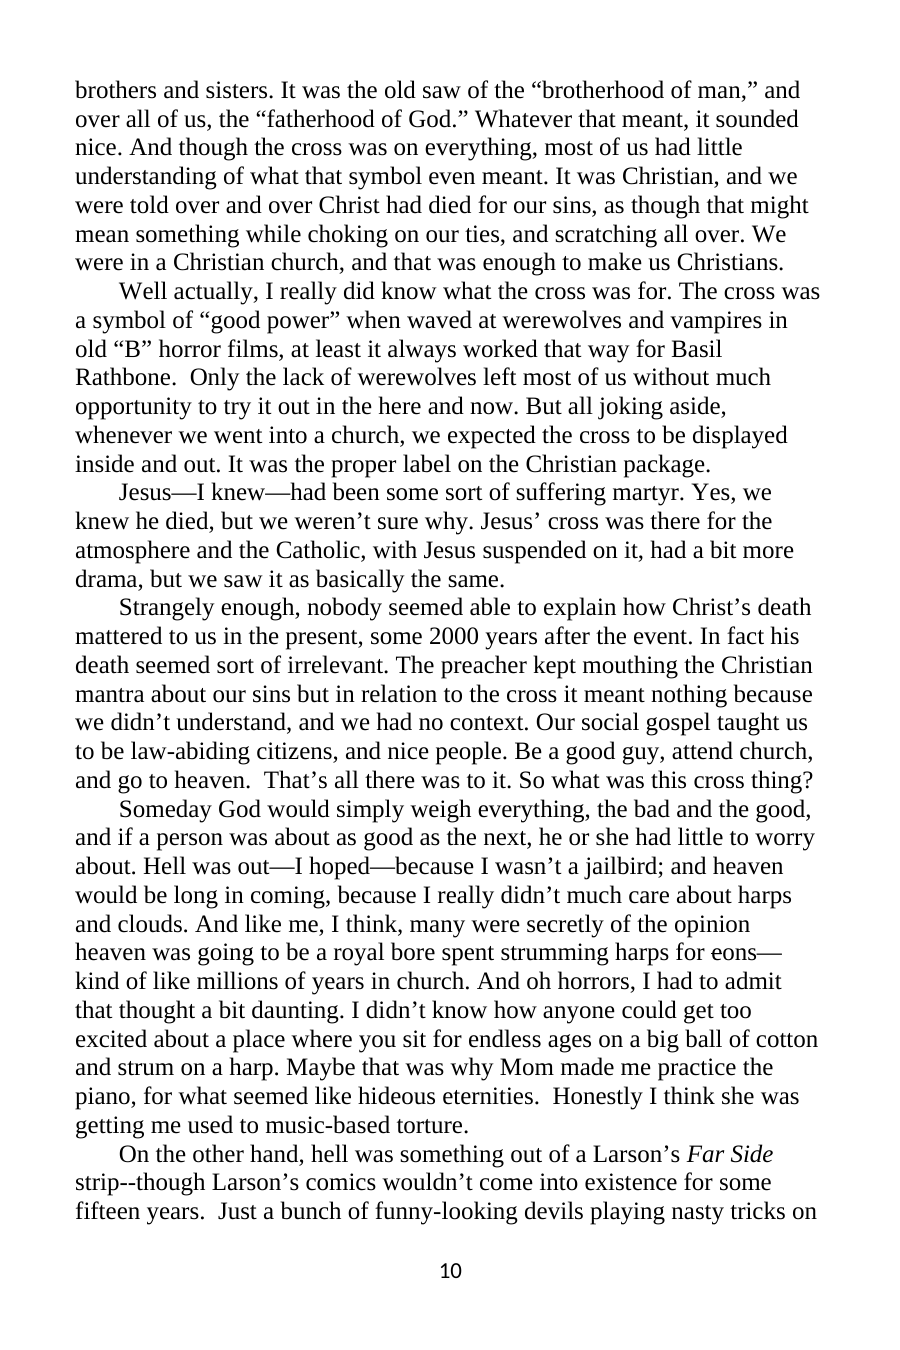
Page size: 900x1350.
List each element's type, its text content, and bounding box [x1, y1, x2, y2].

text Jesus—I knew—had been some sort of suffering martyr. Yes, we knew he died, but we weren’t sure why. Jesus’ cross was there for the atmosphere and the Catholic, with Jesus suspended on it, had a bit more drama, but we saw it as basically the same. [75, 477, 825, 592]
text Strangely enough, nobody seemed able to explain how Christ’s death mattered to us in the present, some 2000 years after the event. In fact his death seemed sort of irrelevant. The preacher kept mouthing the Christian mantra about our sins but in relation to the cross it meant nothing because we didn’t understand, and we had no context. Our social gospel taught us to be law-abiding citizens, and nice people. Be a good guy, attend church, and go to heaven. That’s all there was to it. So what was this cross thing? [75, 592, 825, 794]
text Well actually, I really did know what the cross was for. The cross was a symbol of “good power” when waved at werewolves and vampires in old “B” horror films, at least it always worked that way for Basil Rathbone. Only the lack of werewolves left most of us without much opportunity to try it out in the here and now. But all joking aside, whenever we went into a church, we expected the cross to be displayed inside and out. It was the proper label on the Christian package. [75, 276, 825, 477]
text Someday God would simply weigh everything, the bad and the good, and if a person was about as good as the next, he or she had little to worry about. Hell was out—I hoped—because I wasn’t a jailbird; and heaven would be long in coming, because I really didn’t much care about harps and clouds. And like me, I think, many were secretly of the opinion heaven was going to be a royal bore spent strumming harps for eons—kind of like millions of years in church. And oh horrors, I had to admit that thought a bit daunting. I didn’t know how anyone could get too excited about a place where you sit for endless ages on a big ball of cotton and strum on a harp. Maybe that was why Mom made me practice the piano, for what seemed like hideous eternities. Honestly I think she was getting me used to music-based torture. [75, 794, 825, 1139]
text On the other hand, hell was something out of a Larson’s Far Side strip--though Larson’s comics wouldn’t come into existence for some fifteen years. Just a bunch of funny-looking devils playing nasty tricks on [75, 1139, 825, 1225]
text brothers and sisters. It was the old saw of the “brotherhood of man,” and over all of us, the “fatherhood of God.” Whatever that meant, it sounded nice. And though the cross was on everything, most of us had little understanding of what that symbol even meant. It was Christian, and we were told over and over Christ had died for our sins, as though that might mean something while choking on our ties, and scratching all over. We were in a Christian church, and that was enough to make us Christians. [75, 75, 825, 276]
